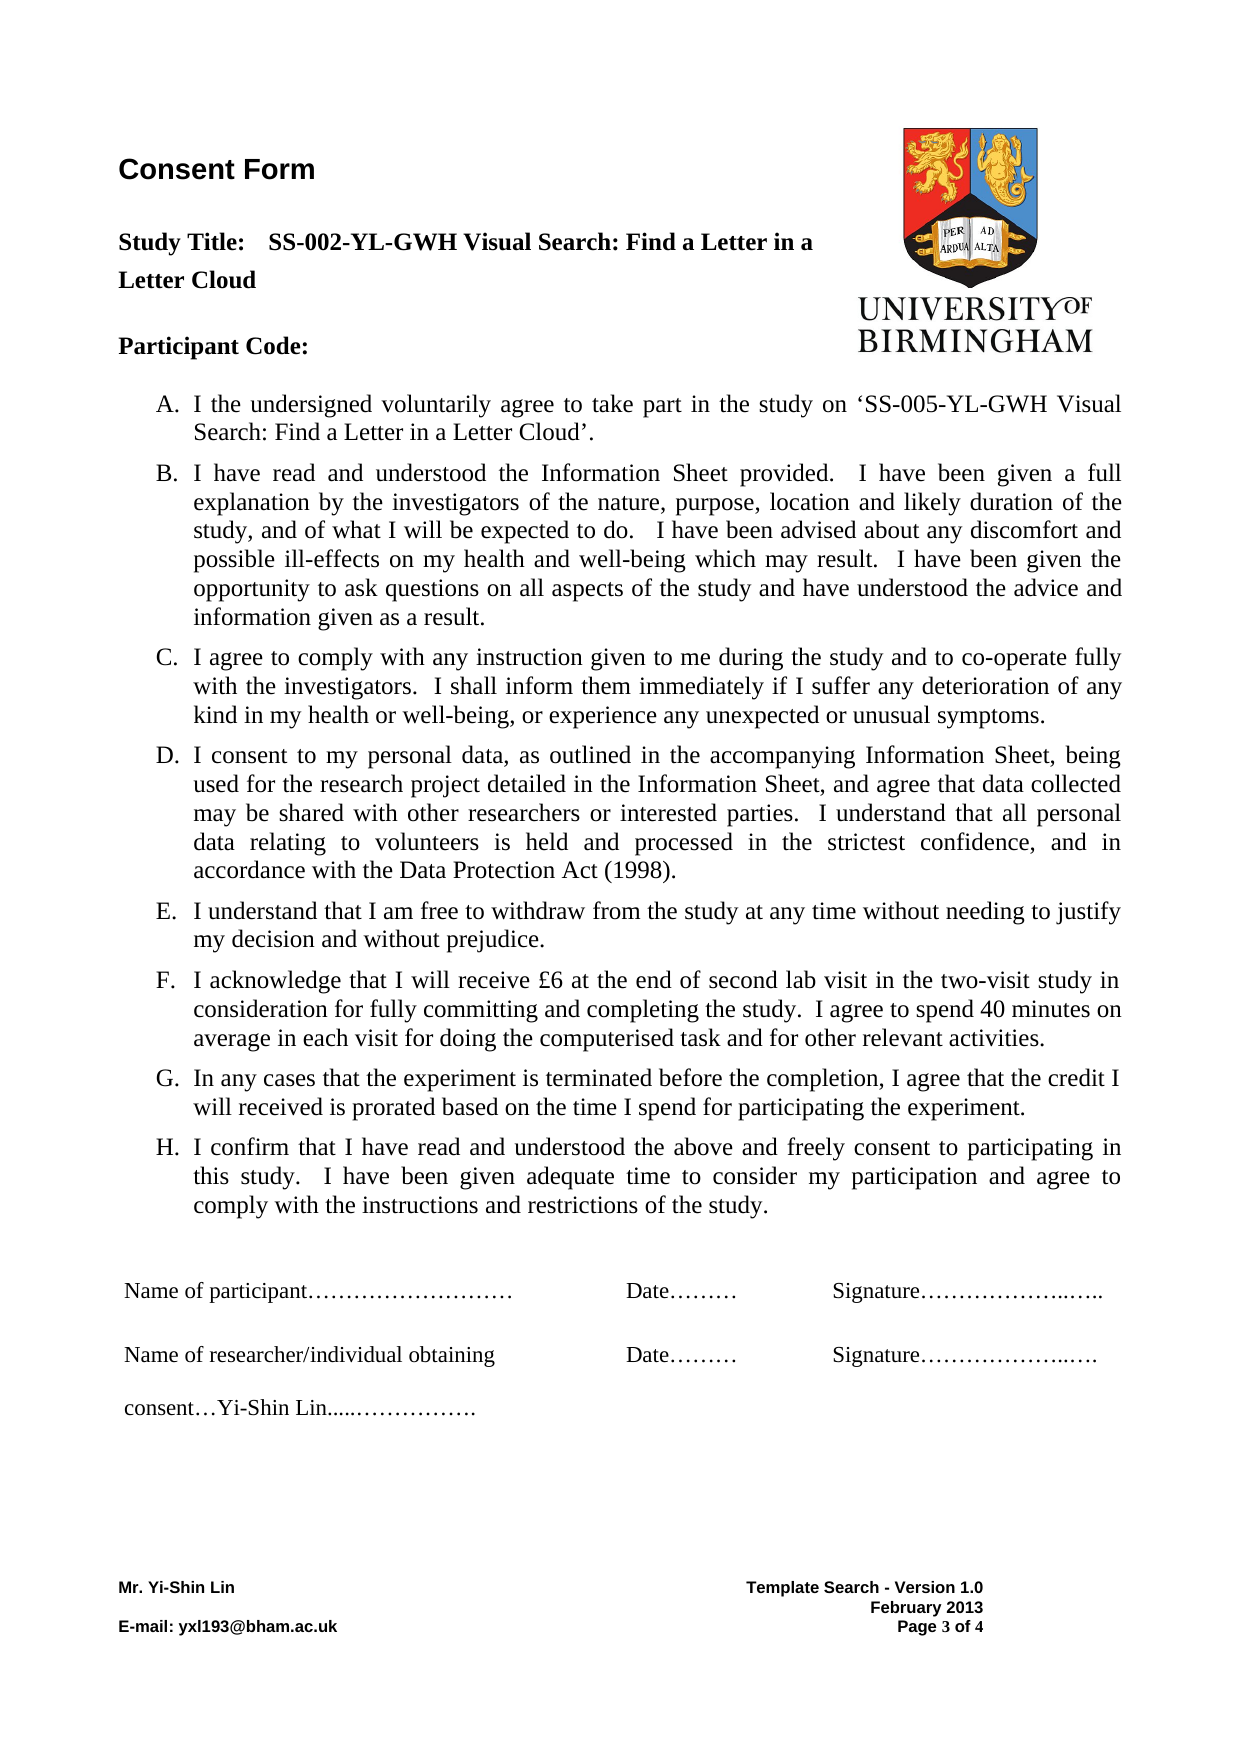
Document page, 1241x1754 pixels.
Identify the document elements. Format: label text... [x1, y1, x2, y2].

table_cell Signature………………..…. [826, 1309, 1122, 1426]
list I acknowledge that I will receive £6 at the end of second lab visit in the two-visit study in consideration for fully committing and completing the study. I agree to spend 40 minutes on average in each visit for doing the computerised task and for other relevant activities. [156, 965, 1122, 1051]
picture [824, 118, 1123, 384]
list I consent to my personal data, as outlined in the accompanying Information Sheet, being used for the research project detailed in the Information Sheet, and agree that data collected may be shared with other researchers or interested parties. I understand that all personal data relating to volunteers is held and processed in the strictest confidence, and in accordance with the Data Protection Act (1998). [156, 740, 1122, 884]
list I agree to comply with any instruction given to me during the study and to co-operate fully with the investigators. I shall inform them immediately if I suffer any deterioration of any kind in my health or well-being, or experience any unexpected or unusual symptoms. [156, 642, 1122, 728]
table_header Date……… [620, 1245, 826, 1309]
list I understand that I am free to withdraw from the study at any time without needing to justify my decision and without prejudice. [156, 896, 1122, 953]
list I confirm that I have read and understood the above and freely consent to participating in this study. I have been given adequate time to consider my participation and agree to comply with the instructions and restrictions of the study. [156, 1132, 1122, 1219]
table_header Signature………………..….. [826, 1245, 1122, 1309]
text Participant Code: [118, 331, 822, 360]
list In any cases that the experiment is terminated before the completion, I agree that the credit I will received is prorated based on the time I spend for participating the experiment. [156, 1063, 1122, 1121]
text Study Title: SS-002-YL-GWH Visual Search: Find a Letter in a Letter Cloud [118, 219, 822, 294]
subtitle Consent Form [118, 152, 822, 185]
table_header Name of participant……………………… [118, 1245, 575, 1309]
list I have read and understood the Information Sheet provided. I have been given a full explanation by the investigators of the nature, purpose, location and likely duration of the study, and of what I will be expected to do. I have been advised about any discomfort and possible ill-effects on my health and well-being which may result. I have been given the opportunity to ask questions on all aspects of the study and have understood the advice and information given as a result. [156, 458, 1122, 631]
table_cell [575, 1309, 620, 1426]
list I the undersigned voluntarily agree to take part in the study on ‘SS-005-YL-GWH Visual Search: Find a Letter in a Letter Cloud’. [156, 389, 1122, 446]
table_header [575, 1245, 620, 1309]
table_cell Date……… [620, 1309, 826, 1426]
table_cell Name of researcher/individual obtaining consent…Yi-Shin Lin.....……………. [118, 1309, 575, 1426]
